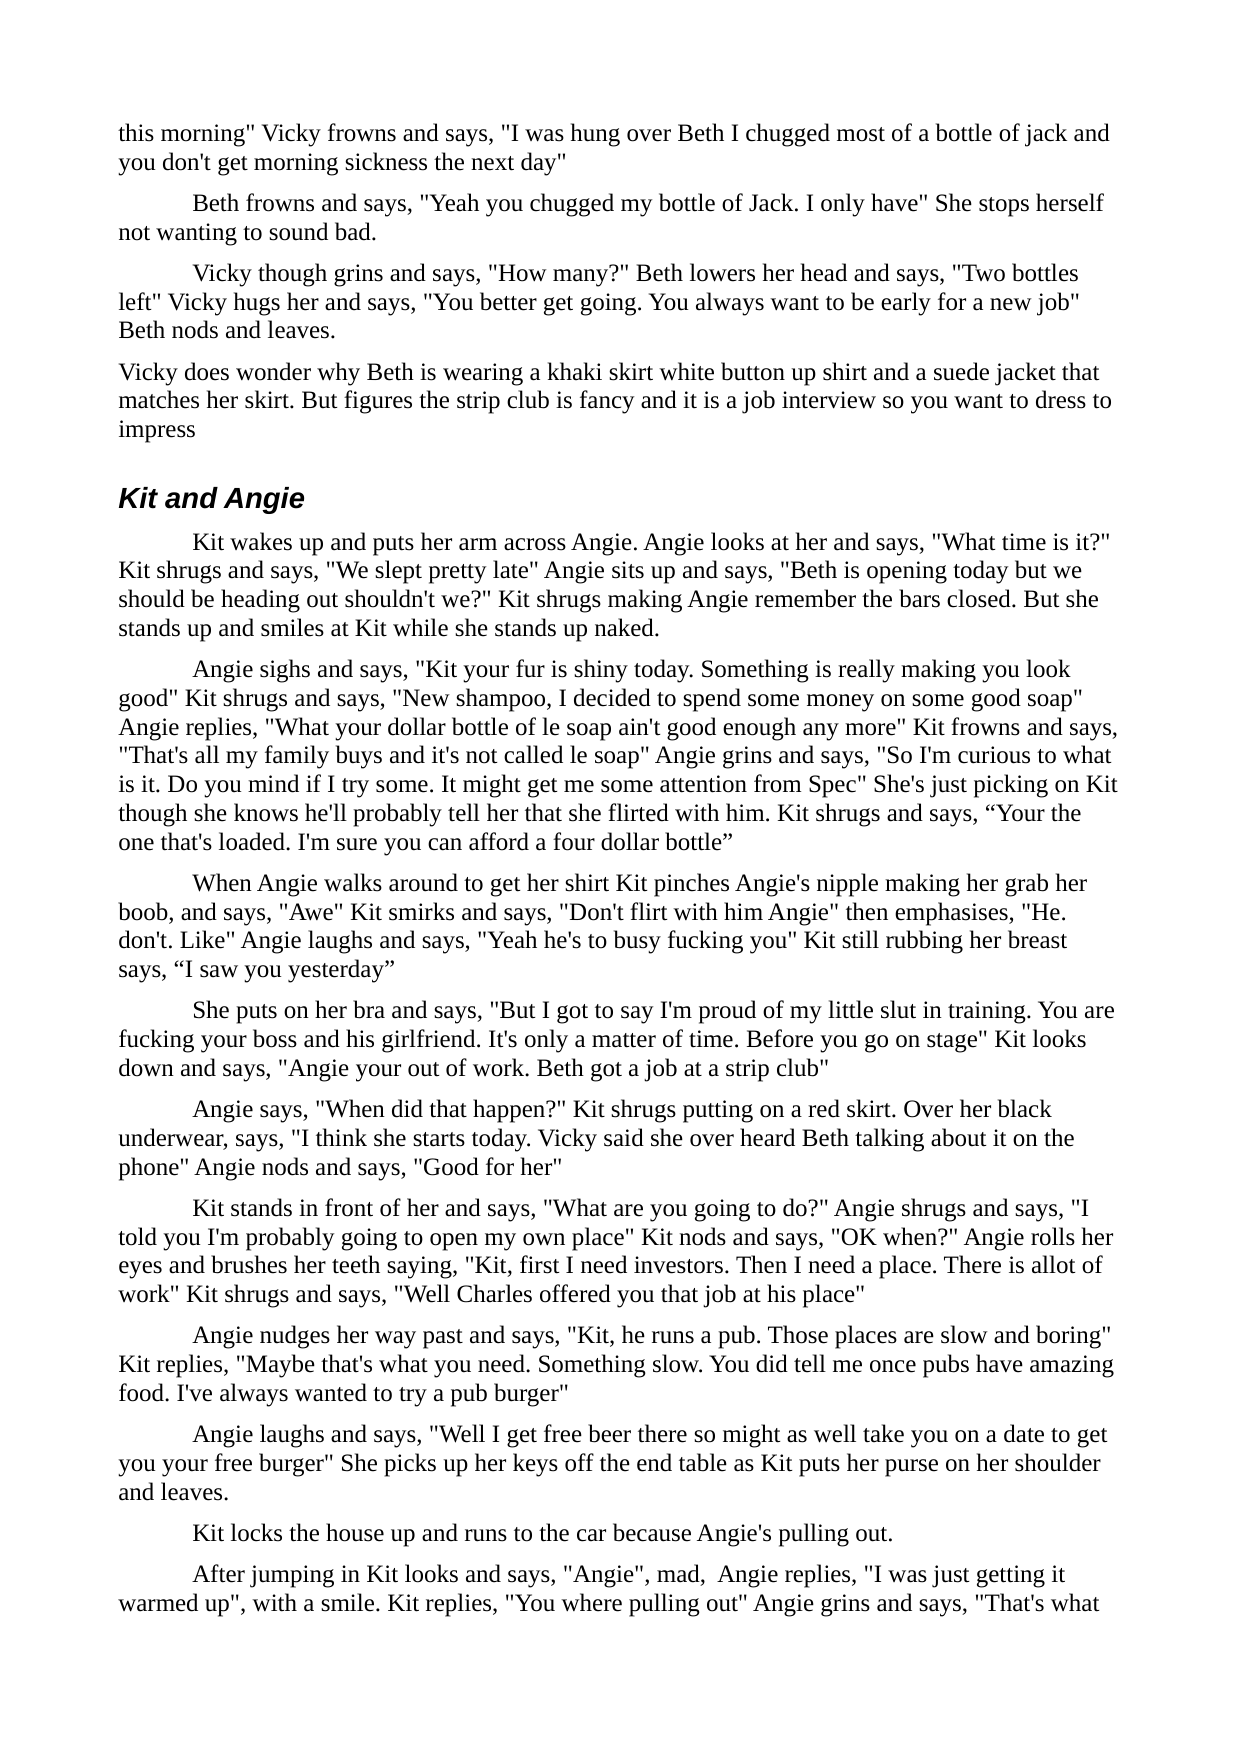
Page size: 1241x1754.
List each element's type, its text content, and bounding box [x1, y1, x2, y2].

text Vicky does wonder why Beth is wearing a khaki skirt white button up shirt and a suede jacket that matches her skirt. But figures the strip club is fancy and it is a job interview so you want to dress to impress [118, 357, 1122, 443]
text Beth frowns and says, "Yeah you chugged my bottle of Jack. I only have" She stops herself not wanting to sound bad. [118, 188, 1122, 246]
text Angie laughs and says, "Well I get free beer there so might as well take you on a date to get you your free burger" She picks up her keys off the end table as Kit puts her purse on her shoulder and leaves. [118, 1419, 1122, 1505]
text Angie says, "When did that happen?" Kit shrugs putting on a red skirt. Over her black underwear, says, "I think she starts today. Vicky said she over heard Beth talking about it on the phone" Angie nods and says, "Good for her" [118, 1094, 1122, 1180]
text Vicky though grins and says, "How many?" Beth lowers her head and says, "Two bottles left" Vicky hugs her and says, "You better get going. You always want to be early for a new job" Beth nods and leaves. [118, 258, 1122, 344]
text Kit wakes up and puts her arm across Angie. Angie looks at her and says, "What time is it?" Kit shrugs and says, "We slept pretty late" Angie sits up and says, "Beth is opening today but we should be heading out shouldn't we?" Kit shrugs making Angie remember the bars closed. But she stands up and smiles at Kit while she stands up naked. [118, 527, 1122, 642]
subtitle Kit and Angie [118, 481, 1122, 514]
text this morning" Vicky frowns and says, "I was hung over Beth I chugged most of a bottle of jack and you don't get morning sickness the next day" [118, 118, 1122, 176]
text Angie sighs and says, "Kit your fur is shiny today. Something is really making you look good" Kit shrugs and says, "New shampoo, I decided to spend some money on some good soap" Angie replies, "What your dollar bottle of le soap ain't good enough any more" Kit frowns and says, "That's all my family buys and it's not called le soap" Angie grins and says, "So I'm curious to what is it. Do you mind if I try some. It might get me some attention from Spec" She's just picking on Kit though she knows he'll probably tell her that she flirted with him. Kit shrugs and says, “Your the one that's loaded. I'm sure you can afford a four dollar bottle” [118, 654, 1122, 855]
text After jumping in Kit looks and says, "Angie", mad, Angie replies, "I was just getting it warmed up", with a smile. Kit replies, "You where pulling out" Angie grins and says, "That's what [118, 1559, 1122, 1617]
text Angie nudges her way past and says, "Kit, he runs a pub. Those places are slow and boring" Kit replies, "Maybe that's what you need. Something slow. You did tell me once pubs have amazing food. I've always wanted to try a pub burger" [118, 1320, 1122, 1407]
text Kit stands in front of her and says, "What are you going to do?" Angie shrugs and says, "I told you I'm probably going to open my own place" Kit nods and says, "OK when?" Angie rolls her eyes and brushes her teeth saying, "Kit, first I need investors. Then I need a place. There is allot of work" Kit shrugs and says, "Well Charles offered you that job at his place" [118, 1193, 1122, 1308]
text She puts on her bra and says, "But I got to say I'm proud of my little slut in training. You are fucking your boss and his girlfriend. It's only a matter of time. Before you go on stage" Kit looks down and says, "Angie your out of work. Beth got a job at a strip club" [118, 995, 1122, 1082]
text When Angie walks around to get her shirt Kit pinches Angie's nipple making her grab her boob, and says, "Awe" Kit smirks and says, "Don't flirt with him Angie" then emphasises, "He. don't. Like" Angie laughs and says, "Yeah he's to busy fucking you" Kit still rubbing her breast says, “I saw you yesterday” [118, 868, 1122, 983]
text Kit locks the house up and runs to the car because Angie's pulling out. [118, 1518, 1122, 1547]
